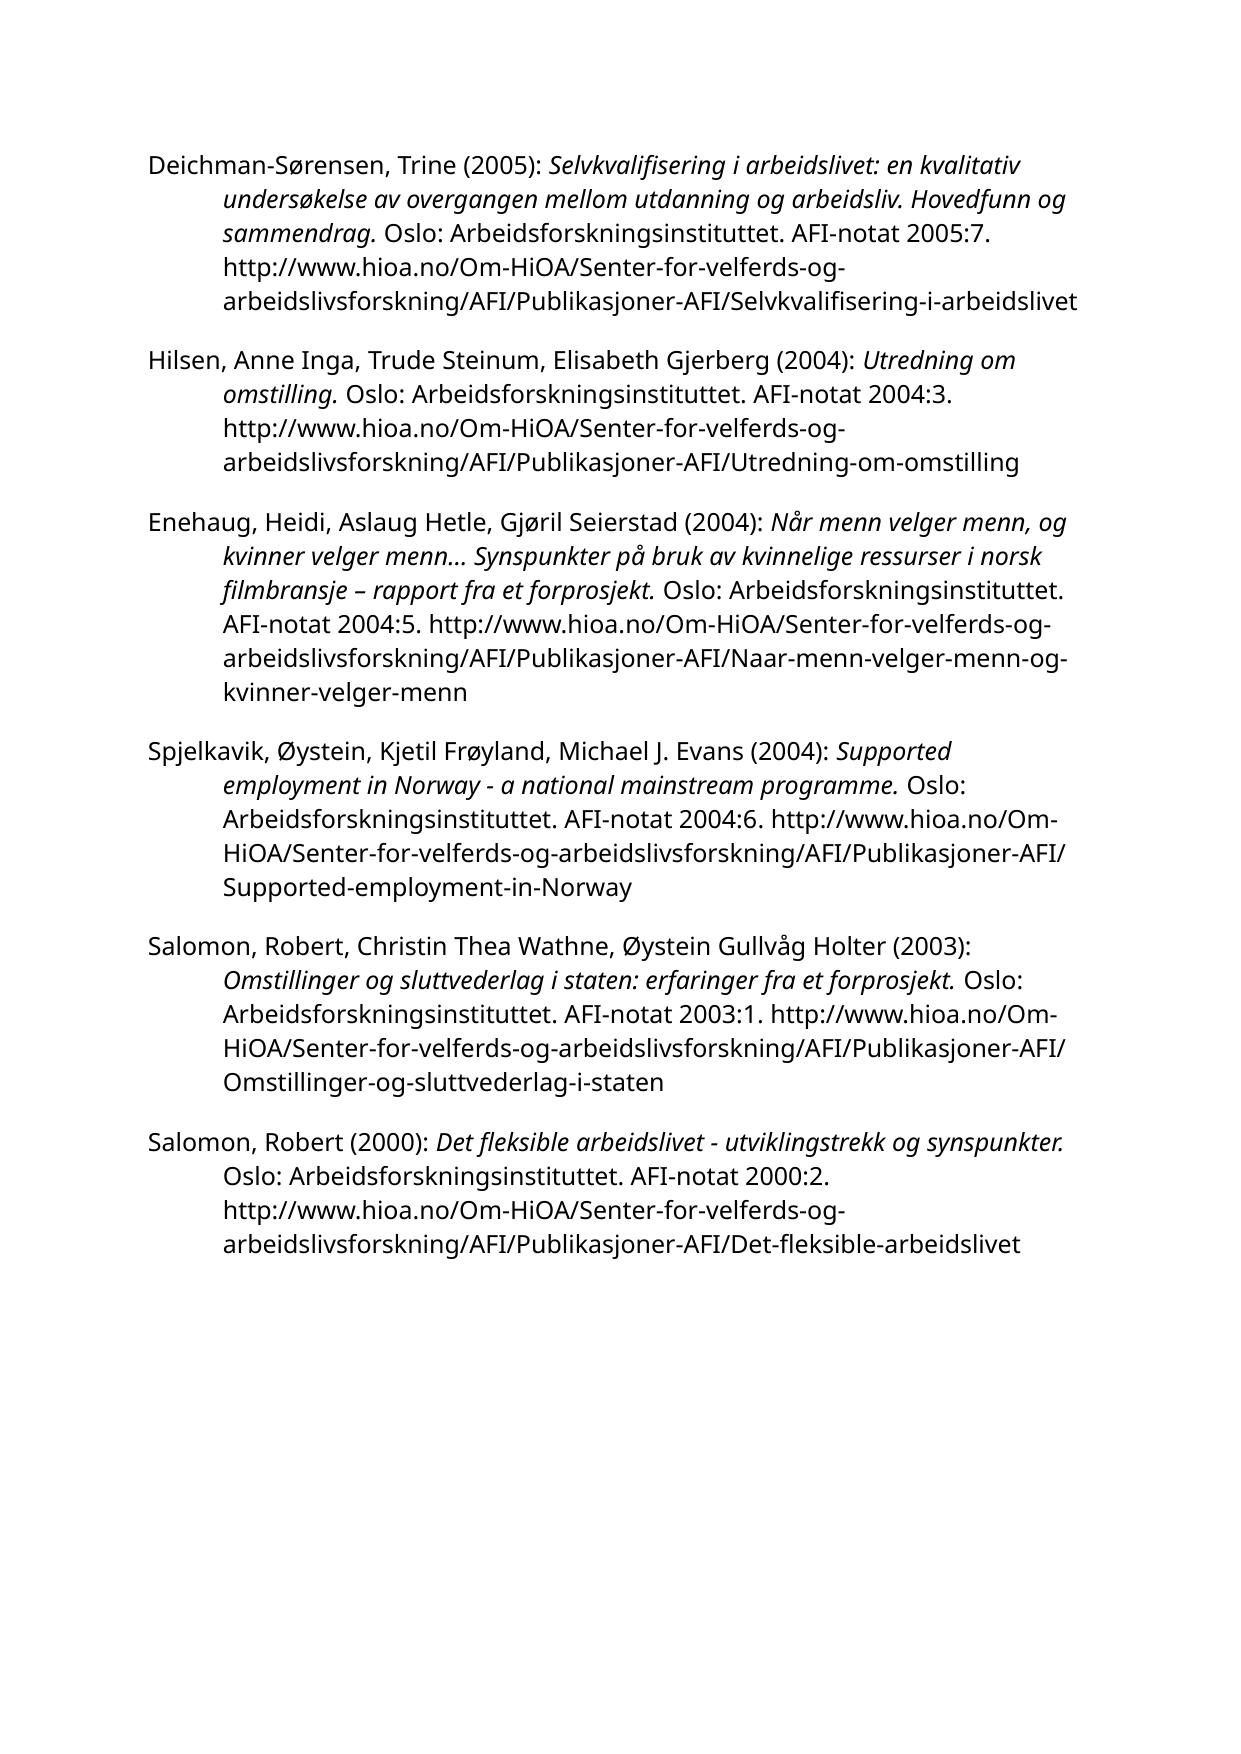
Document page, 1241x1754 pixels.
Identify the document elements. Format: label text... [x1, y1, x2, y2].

list Spjelkavik, Øystein, Kjetil Frøyland, Michael J. Evans (2004): Supported employment in Norway - a national mainstream programme. Oslo: Arbeidsforskningsinstituttet. AFI-notat 2004:6. http://www.hioa.no/Om-HiOA/Senter-for-velferds-og-arbeidslivsforskning/AFI/Publikasjoner-AFI/Supported-employment-in-Norway [148, 733, 1093, 904]
list Enehaug, Heidi, Aslaug Hetle, Gjøril Seierstad (2004): Når menn velger menn, og kvinner velger menn… Synspunkter på bruk av kvinnelige ressurser i norsk filmbransje – rapport fra et forprosjekt. Oslo: Arbeidsforskningsinstituttet. AFI-notat 2004:5. http://www.hioa.no/Om-HiOA/Senter-for-velferds-og-arbeidslivsforskning/AFI/Publikasjoner-AFI/Naar-menn-velger-menn-og-kvinner-velger-menn [148, 504, 1093, 708]
list Salomon, Robert (2000): Det fleksible arbeidslivet - utviklingstrekk og synspunkter. Oslo: Arbeidsforskningsinstituttet. AFI-notat 2000:2. http://www.hioa.no/Om-HiOA/Senter-for-velferds-og-arbeidslivsforskning/AFI/Publikasjoner-AFI/Det-fleksible-arbeidslivet [148, 1124, 1093, 1260]
list Salomon, Robert, Christin Thea Wathne, Øystein Gullvåg Holter (2003): Omstillinger og sluttvederlag i staten: erfaringer fra et forprosjekt. Oslo: Arbeidsforskningsinstituttet. AFI-notat 2003:1. http://www.hioa.no/Om-HiOA/Senter-for-velferds-og-arbeidslivsforskning/AFI/Publikasjoner-AFI/Omstillinger-og-sluttvederlag-i-staten [148, 929, 1093, 1099]
list Hilsen, Anne Inga, Trude Steinum, Elisabeth Gjerberg (2004): Utredning om omstilling. Oslo: Arbeidsforskningsinstituttet. AFI-notat 2004:3. http://www.hioa.no/Om-HiOA/Senter-for-velferds-og-arbeidslivsforskning/AFI/Publikasjoner-AFI/Utredning-om-omstilling [148, 343, 1093, 479]
list Deichman-Sørensen, Trine (2005): Selvkvalifisering i arbeidslivet: en kvalitativ undersøkelse av overgangen mellom utdanning og arbeidsliv. Hovedfunn og sammendrag. Oslo: Arbeidsforskningsinstituttet. AFI-notat 2005:7. http://www.hioa.no/Om-HiOA/Senter-for-velferds-og-arbeidslivsforskning/AFI/Publikasjoner-AFI/Selvkvalifisering-i-arbeidslivet [148, 148, 1093, 318]
